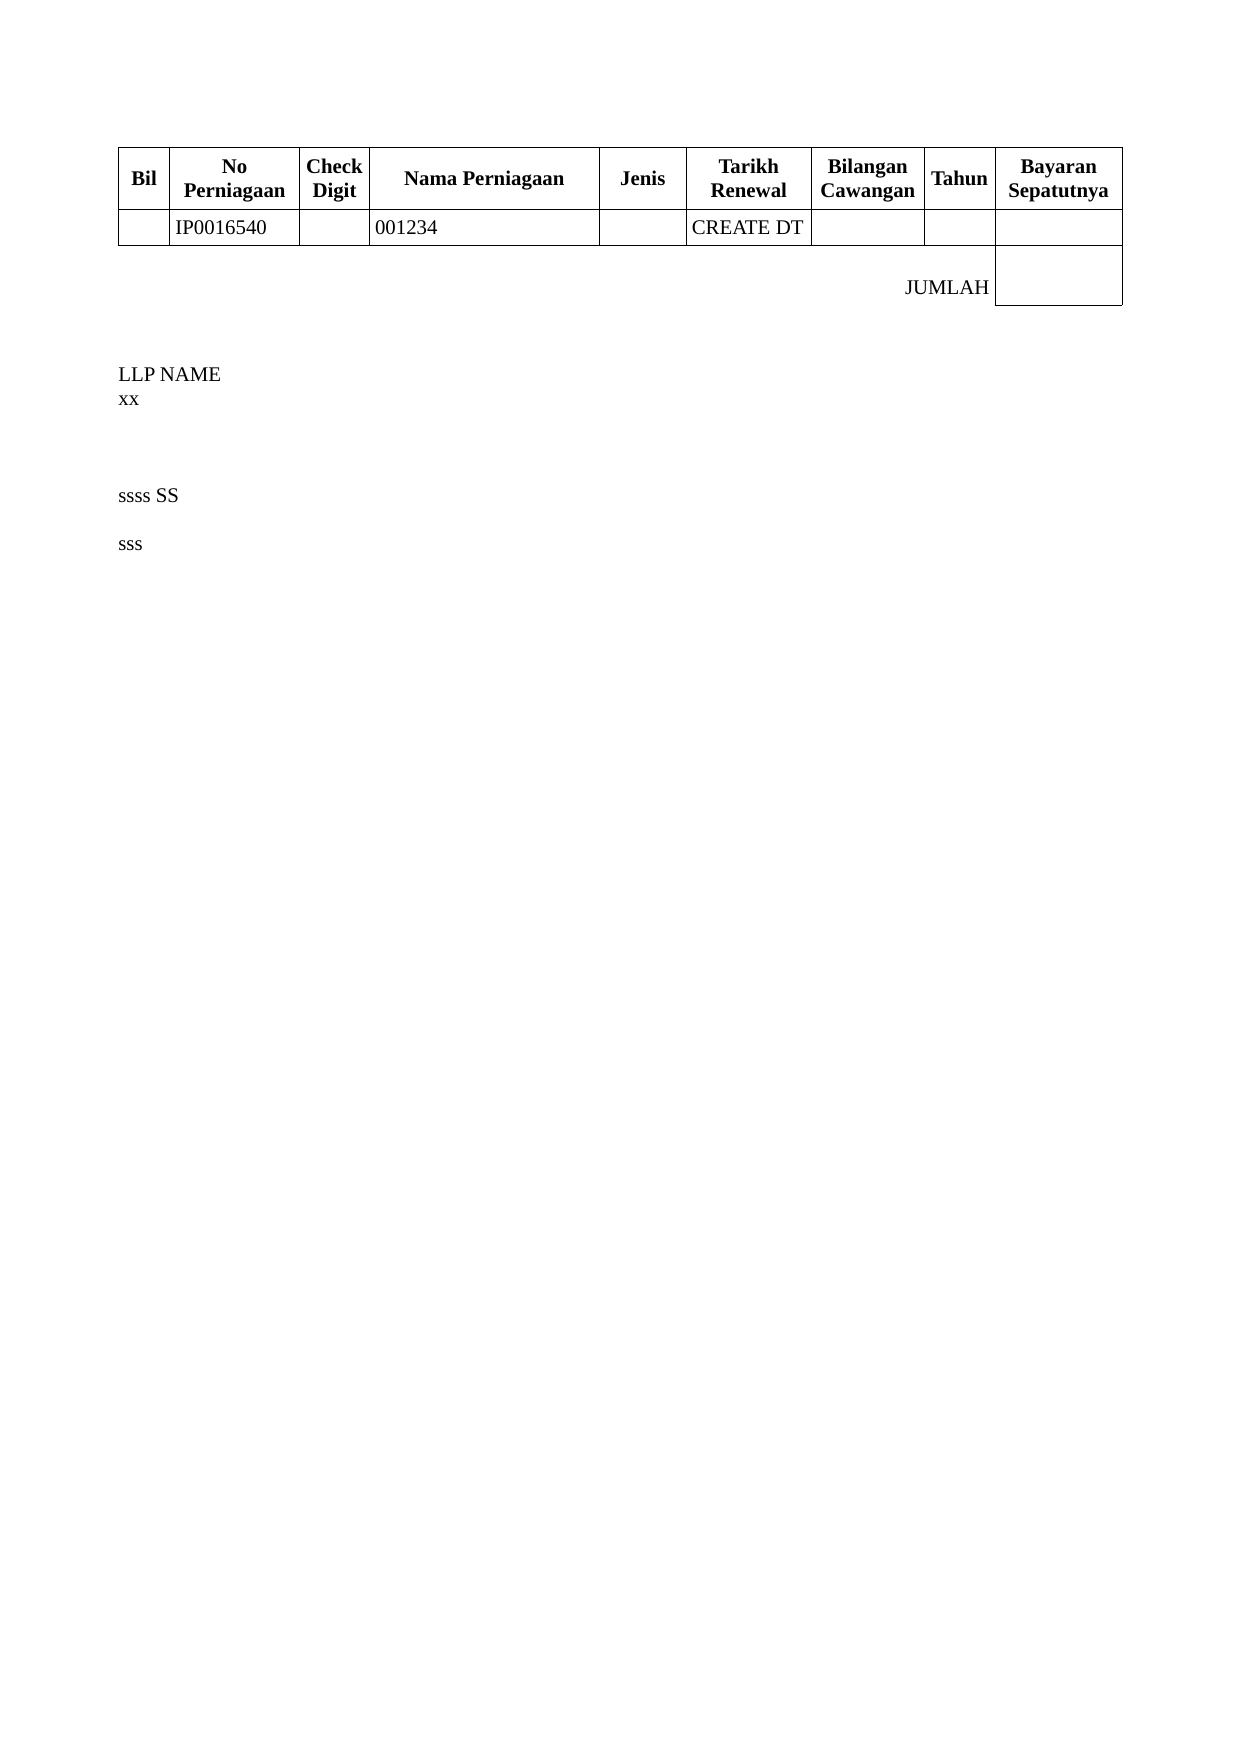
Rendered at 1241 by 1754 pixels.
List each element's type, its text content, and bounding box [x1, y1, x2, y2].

table_header Jenis [600, 148, 686, 209]
table_header Nama Perniagaan [370, 148, 599, 209]
text sss [118, 531, 1122, 555]
table_cell [300, 210, 369, 245]
table_header Tahun [925, 148, 995, 209]
table_cell [996, 246, 1122, 305]
table_cell @/table:table-row [/#list] [996, 210, 1122, 245]
text xx [118, 386, 1122, 410]
table_cell [812, 210, 924, 245]
table_cell 001234 [370, 210, 599, 245]
table_header Bil [119, 148, 169, 209]
table_cell ${item.dtcreatedate?string("dd:MM:yyyy")} [600, 210, 686, 245]
table_cell JUMLAH [686, 246, 995, 305]
table_cell [925, 210, 995, 245]
table_header Tarikh Renewal [687, 148, 811, 209]
table_cell [118, 246, 686, 305]
text ssss SS [118, 483, 1122, 507]
table_cell @table:table-row [#list bsnRenewalList as item] [119, 210, 169, 245]
table_header Bilangan Cawangan [812, 148, 924, 209]
text LLP NAME [118, 362, 1122, 386]
text ${CodeResolver.resolveCode(llpRegistration.bussinessStateCode,"SSSSS")} [118, 434, 1122, 458]
table_header Check Digit [300, 148, 369, 209]
table_cell CREATE DT [687, 210, 811, 245]
table_header No Perniagaan [170, 148, 299, 209]
table_header Bayaran Sepatutnya [996, 148, 1122, 209]
table_cell IP0016540 [170, 210, 299, 245]
